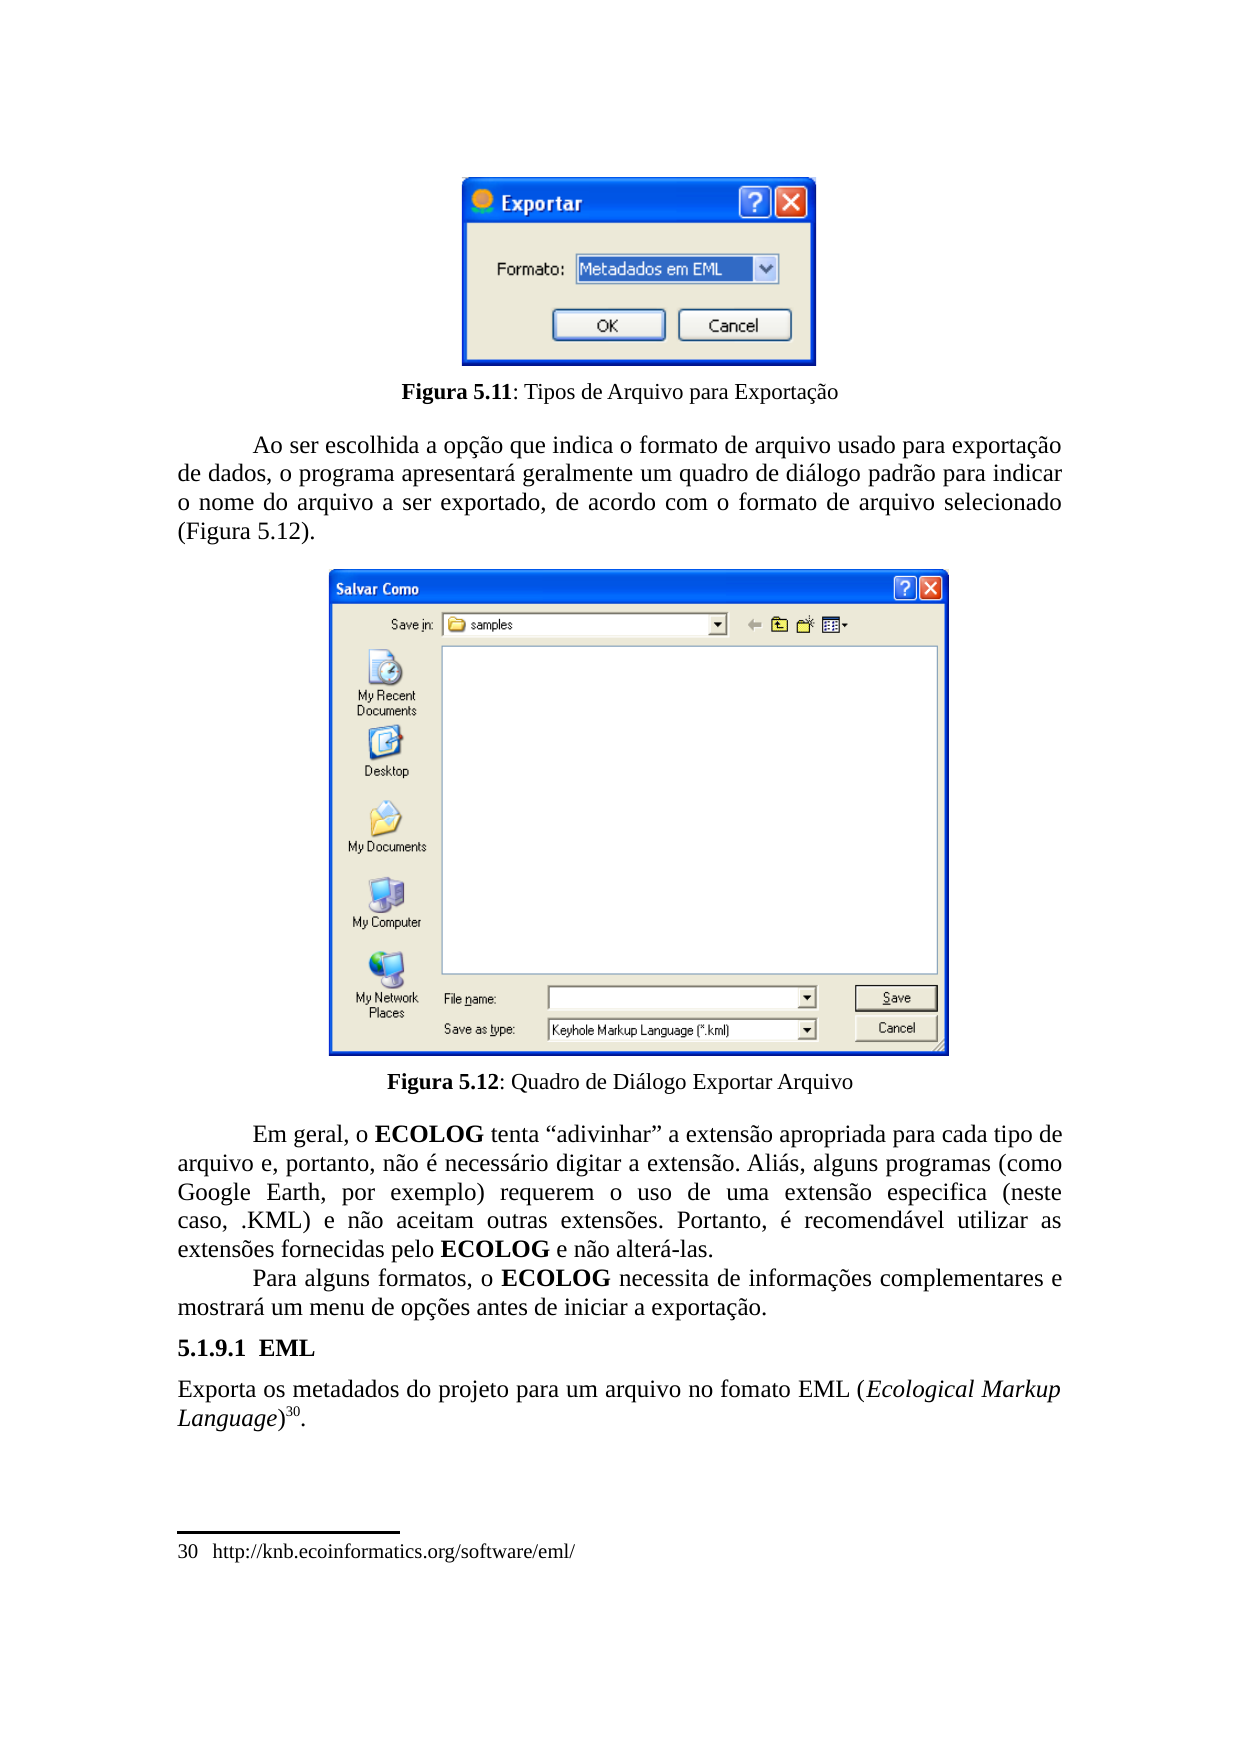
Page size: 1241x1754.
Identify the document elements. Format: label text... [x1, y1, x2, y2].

text Figura 5.12: Quadro de Diálogo Exportar Arquivo [177, 1068, 1063, 1094]
text Figura 5.11: Tipos de Arquivo para Exportação [177, 378, 1063, 405]
picture [461, 177, 817, 366]
subtitle 5.1.9.1 EML [177, 1333, 1063, 1362]
text Para alguns formatos, o ECOLOG necessita de informações complementares e mostrará um menu de opções antes de iniciar a exportação. [177, 1263, 1063, 1320]
text http://knb.ecoinformatics.org/software/eml/ [177, 1538, 1063, 1563]
text Ao ser escolhida a opção que indica o formato de arquivo usado para exportação de dados, o programa apresentará geralmente um quadro de diálogo padrão para indicar o nome do arquivo a ser exportado, de acordo com o formato de arquivo selecionado (Figura 5.12). [177, 430, 1063, 545]
text Em geral, o ECOLOG tenta “adivinhar” a extensão apropriada para cada tipo de arquivo e, portanto, não é necessário digitar a extensão. Aliás, alguns programas (como Google Earth, por exemplo) requerem o uso de uma extensão especifica (neste caso, .KML) e não aceitam outras extensões. Portanto, é recomendável utilizar as extensões fornecidas pelo ECOLOG e não alterá-las. [177, 1119, 1063, 1263]
text Exporta os metadados do projeto para um arquivo no fomato EML (Ecological Markup Language). [177, 1374, 1063, 1432]
picture [328, 569, 949, 1056]
